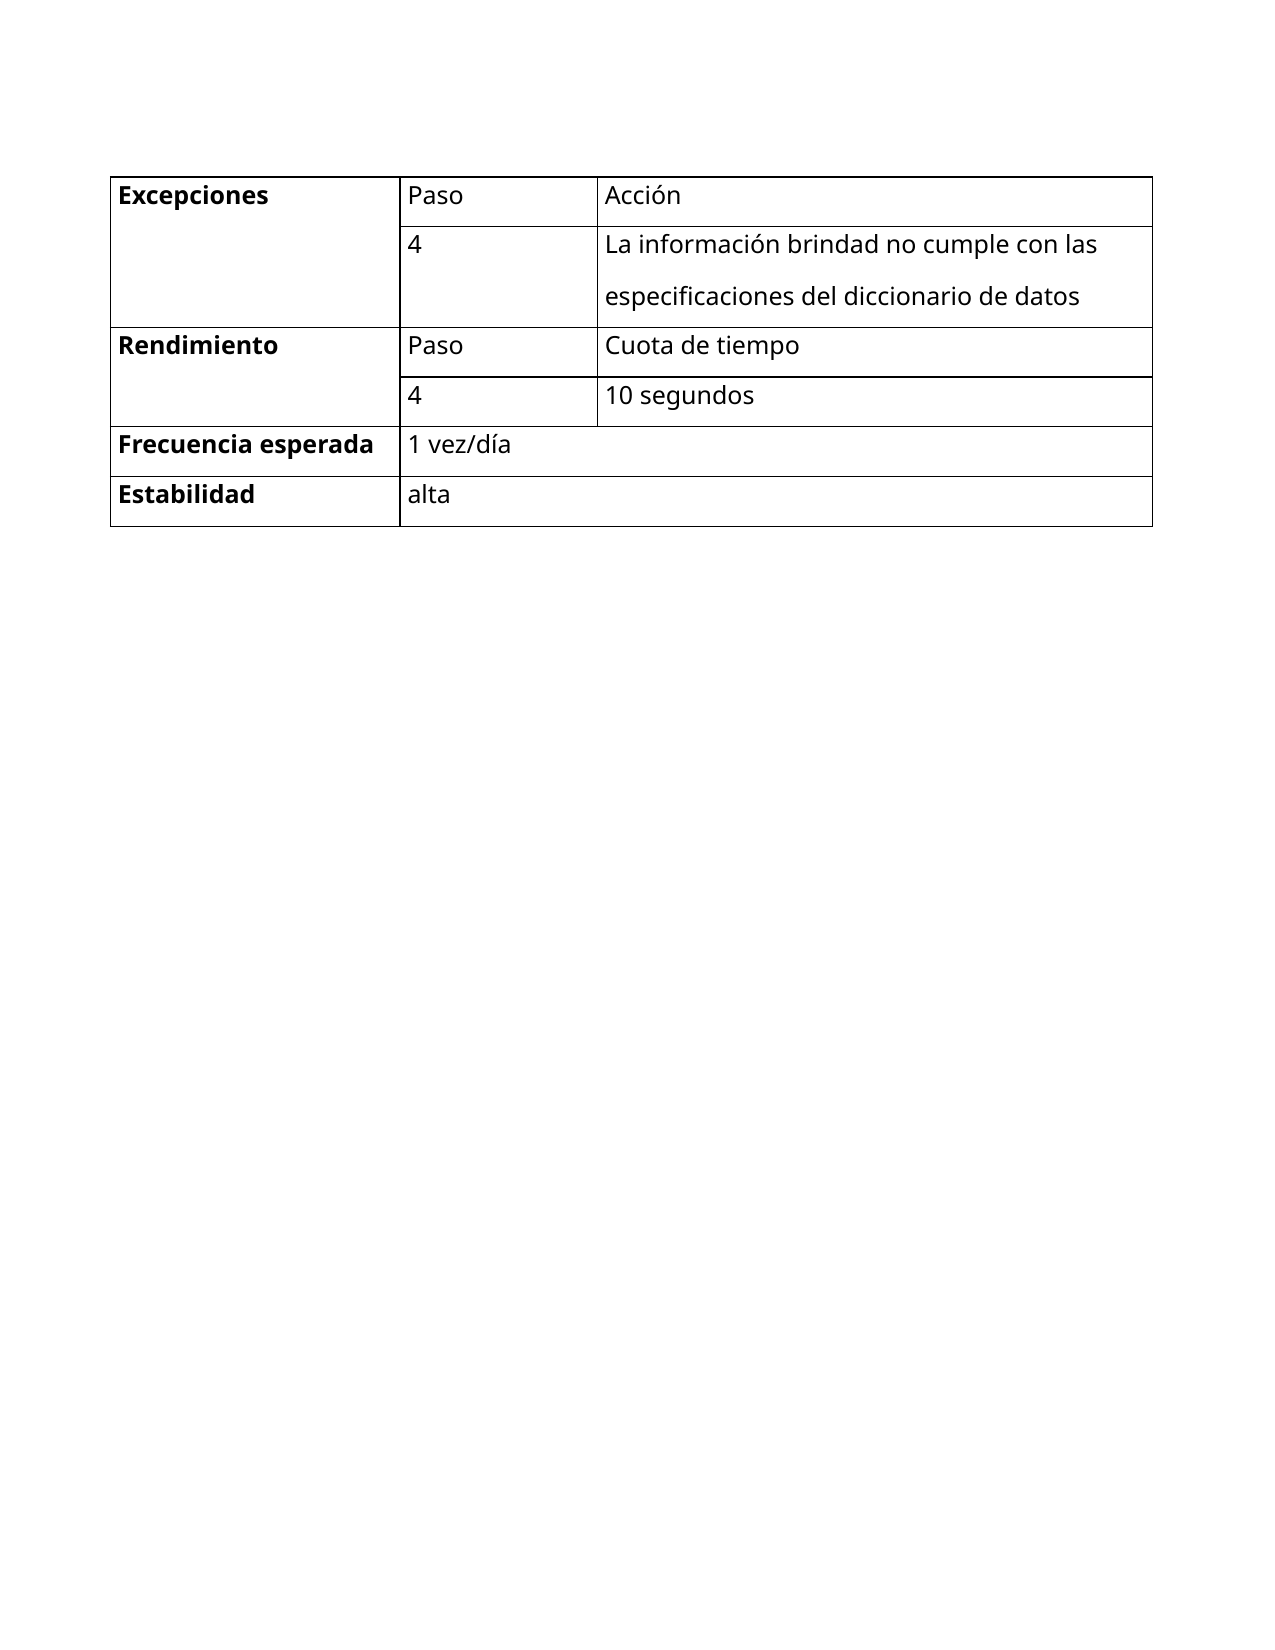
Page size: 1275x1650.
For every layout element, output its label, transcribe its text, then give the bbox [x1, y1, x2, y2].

table_cell Excepciones [111, 178, 399, 327]
table_cell 4 [401, 378, 597, 426]
table_cell Paso [401, 328, 597, 376]
table_cell La información brindad no cumple con las especificaciones del diccionario de datos [598, 227, 1152, 327]
table_cell Paso [401, 178, 597, 226]
table_cell 1 vez/día [401, 427, 1152, 476]
table_cell Acción [598, 178, 1152, 226]
table_cell Frecuencia esperada [111, 427, 399, 476]
table_cell alta [401, 477, 1152, 526]
table_cell Cuota de tiempo [598, 328, 1152, 376]
table_cell 4 [401, 227, 597, 327]
table_cell Rendimiento [111, 328, 399, 426]
table_cell 10 segundos [598, 378, 1152, 426]
table_cell Estabilidad [111, 477, 399, 526]
